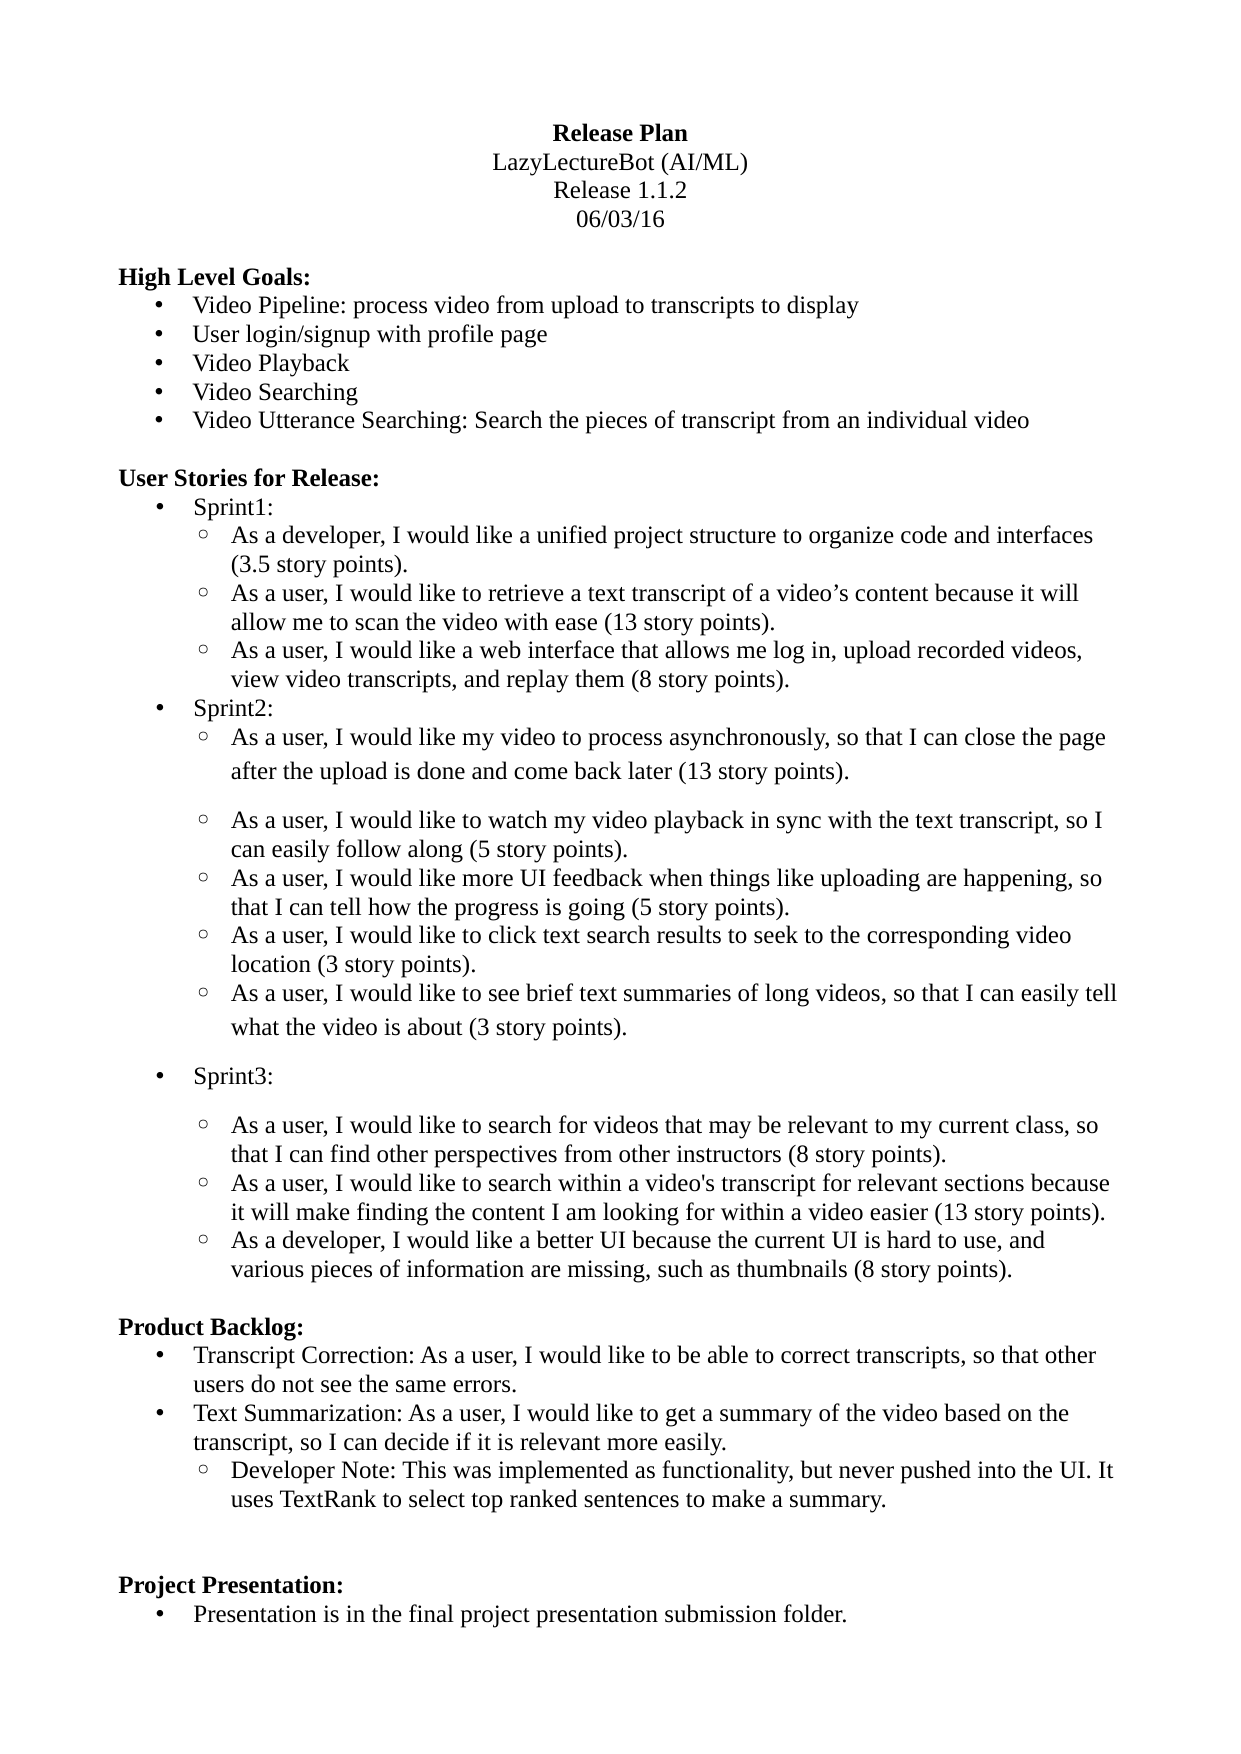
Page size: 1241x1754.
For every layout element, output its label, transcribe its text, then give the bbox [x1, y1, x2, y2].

list As a user, I would like to search for videos that may be relevant to my current class, so that I can find other perspectives from other instructors (8 story points). [193, 1111, 1122, 1168]
list As a user, I would like to watch my video playback in sync with the text transcript, so I can easily follow along (5 story points). [193, 805, 1122, 863]
list As a user, I would like more UI feedback when things like uploading are happening, so that I can tell how the progress is going (5 story points). [193, 863, 1122, 920]
list As a user, I would like to search within a video's transcript for relevant sections because it will make finding the content I am looking for within a video easier (13 story points). [193, 1168, 1122, 1226]
text Project Presentation: [118, 1571, 1122, 1599]
list Video Playback [154, 348, 1122, 377]
text Release 1.1.2 [118, 176, 1122, 204]
text Release Plan [118, 118, 1122, 147]
list Text Summarization: As a user, I would like to get a summary of the video based on the transcript, so I can decide if it is relevant more easily. [156, 1398, 1122, 1456]
list Developer Note: This was implemented as functionality, but never pushed into the UI. It uses TextRank to select top ranked sentences to make a summary. [193, 1456, 1122, 1513]
list As a user, I would like to retrieve a text transcript of a video’s content because it will allow me to scan the video with ease (13 story points). [193, 578, 1122, 636]
list As a developer, I would like a unified project structure to organize code and interfaces (3.5 story points). [193, 521, 1122, 578]
text Product Backlog: [118, 1312, 1122, 1341]
list Video Pipeline: process video from upload to transcripts to display [154, 291, 1122, 319]
list Sprint2: [156, 693, 1122, 722]
list User login/signup with profile page [154, 319, 1122, 348]
text High Level Goals: [118, 262, 1122, 291]
text 06/03/16 [118, 204, 1122, 233]
list As a user, I would like my video to process asynchronously, so that I can close the page after the upload is done and come back later (13 story points). [193, 722, 1122, 785]
list As a user, I would like to click text search results to seek to the corresponding video location (3 story points). [193, 920, 1122, 978]
text User Stories for Release: [118, 463, 1122, 492]
list As a developer, I would like a better UI because the current UI is hard to use, and various pieces of information are missing, such as thumbnails (8 story points). [193, 1226, 1122, 1283]
list Video Utterance Searching: Search the pieces of transcript from an individual video [154, 406, 1122, 434]
list Presentation is in the final project presentation submission folder. [156, 1599, 1122, 1628]
text LazyLectureBot (AI/ML) [118, 147, 1122, 176]
list As a user, I would like a web interface that allows me log in, upload recorded videos, view video transcripts, and replay them (8 story points). [193, 636, 1122, 693]
list Sprint3: [156, 1061, 1122, 1090]
list Transcript Correction: As a user, I would like to be able to correct transcripts, so that other users do not see the same errors. [156, 1341, 1122, 1398]
list As a user, I would like to see brief text summaries of long videos, so that I can easily tell what the video is about (3 story points). [193, 978, 1122, 1041]
list Video Searching [154, 377, 1122, 406]
list Sprint1: [156, 492, 1122, 521]
